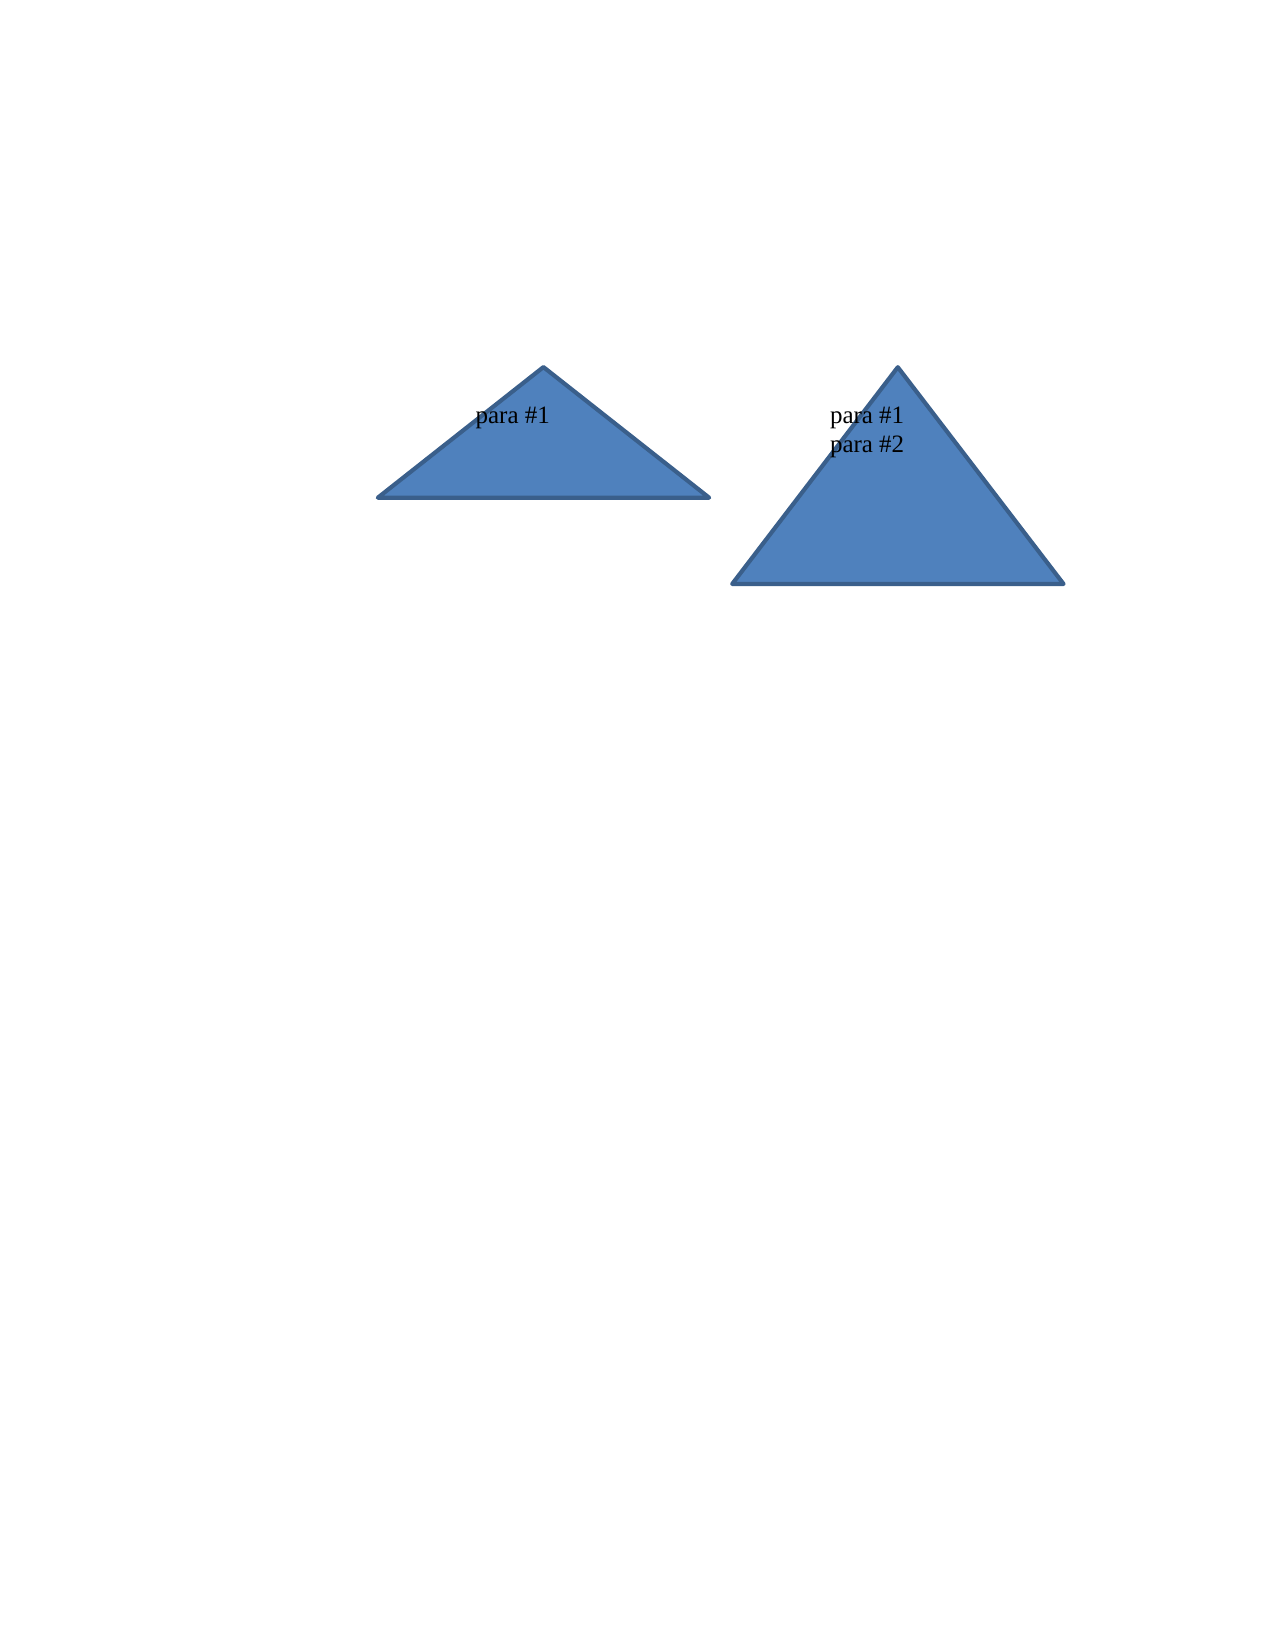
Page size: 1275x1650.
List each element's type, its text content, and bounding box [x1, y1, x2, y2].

text para #1 [475, 400, 611, 429]
text para #2 [830, 429, 966, 458]
text para #1 [830, 400, 966, 429]
